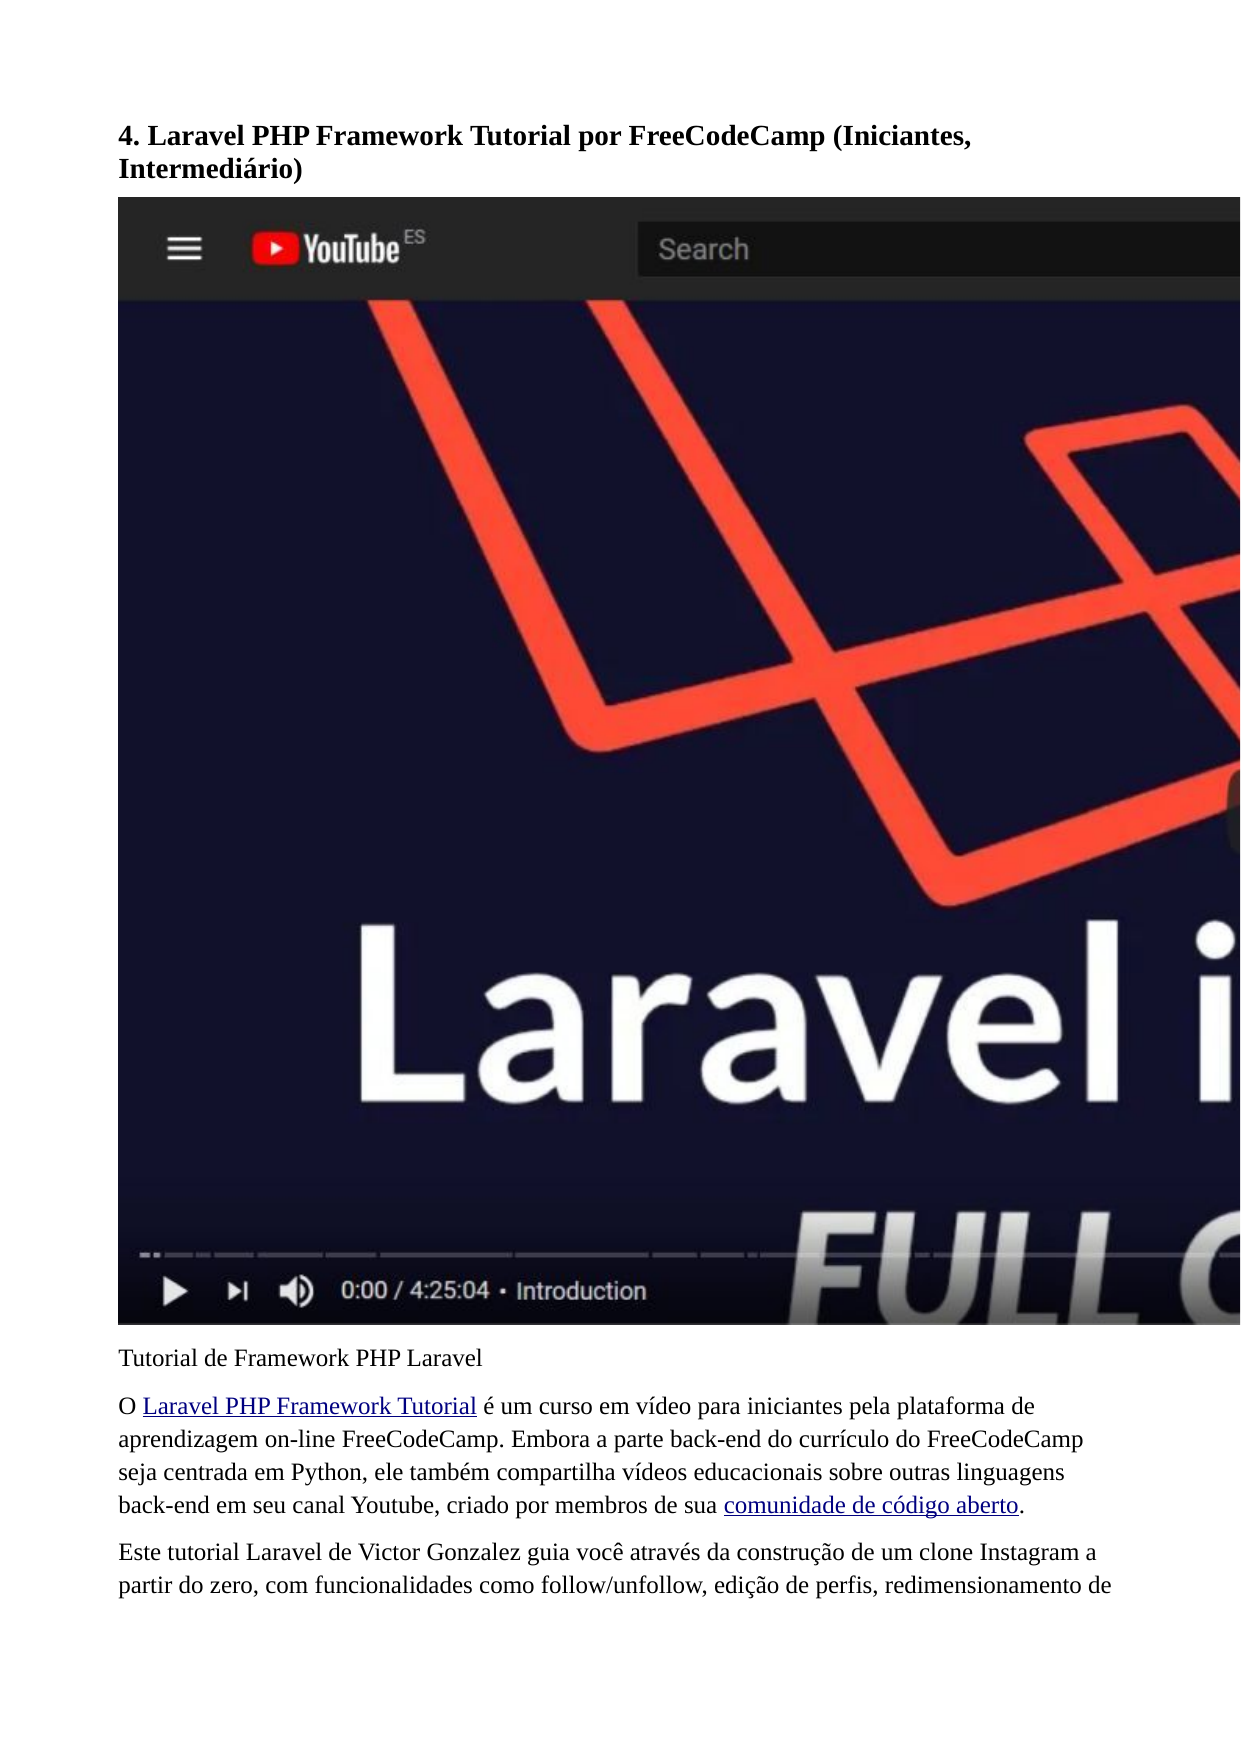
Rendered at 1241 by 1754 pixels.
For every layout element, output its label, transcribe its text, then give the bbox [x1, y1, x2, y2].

text Tutorial de Framework PHP Laravel [118, 1343, 1122, 1372]
text Este tutorial Laravel de Victor Gonzalez guia você através da construção de um clone Instagram a partir do zero, com funcionalidades como follow/unfollow, edição de perfis, redimensionamento de [118, 1537, 1122, 1599]
text O Laravel PHP Framework Tutorial é um curso em vídeo para iniciantes pela plataforma de aprendizagem on-line FreeCodeCamp. Embora a parte back-end do currículo do FreeCodeCamp seja centrada em Python, ele também compartilha vídeos educacionais sobre outras linguagens back-end em seu canal Youtube, criado por membros de sua comunidade de código aberto. [118, 1391, 1122, 1518]
subtitle 4. Laravel PHP Framework Tutorial por FreeCodeCamp (Iniciantes, Intermediário) [118, 118, 1122, 185]
picture [118, 197, 1241, 1325]
